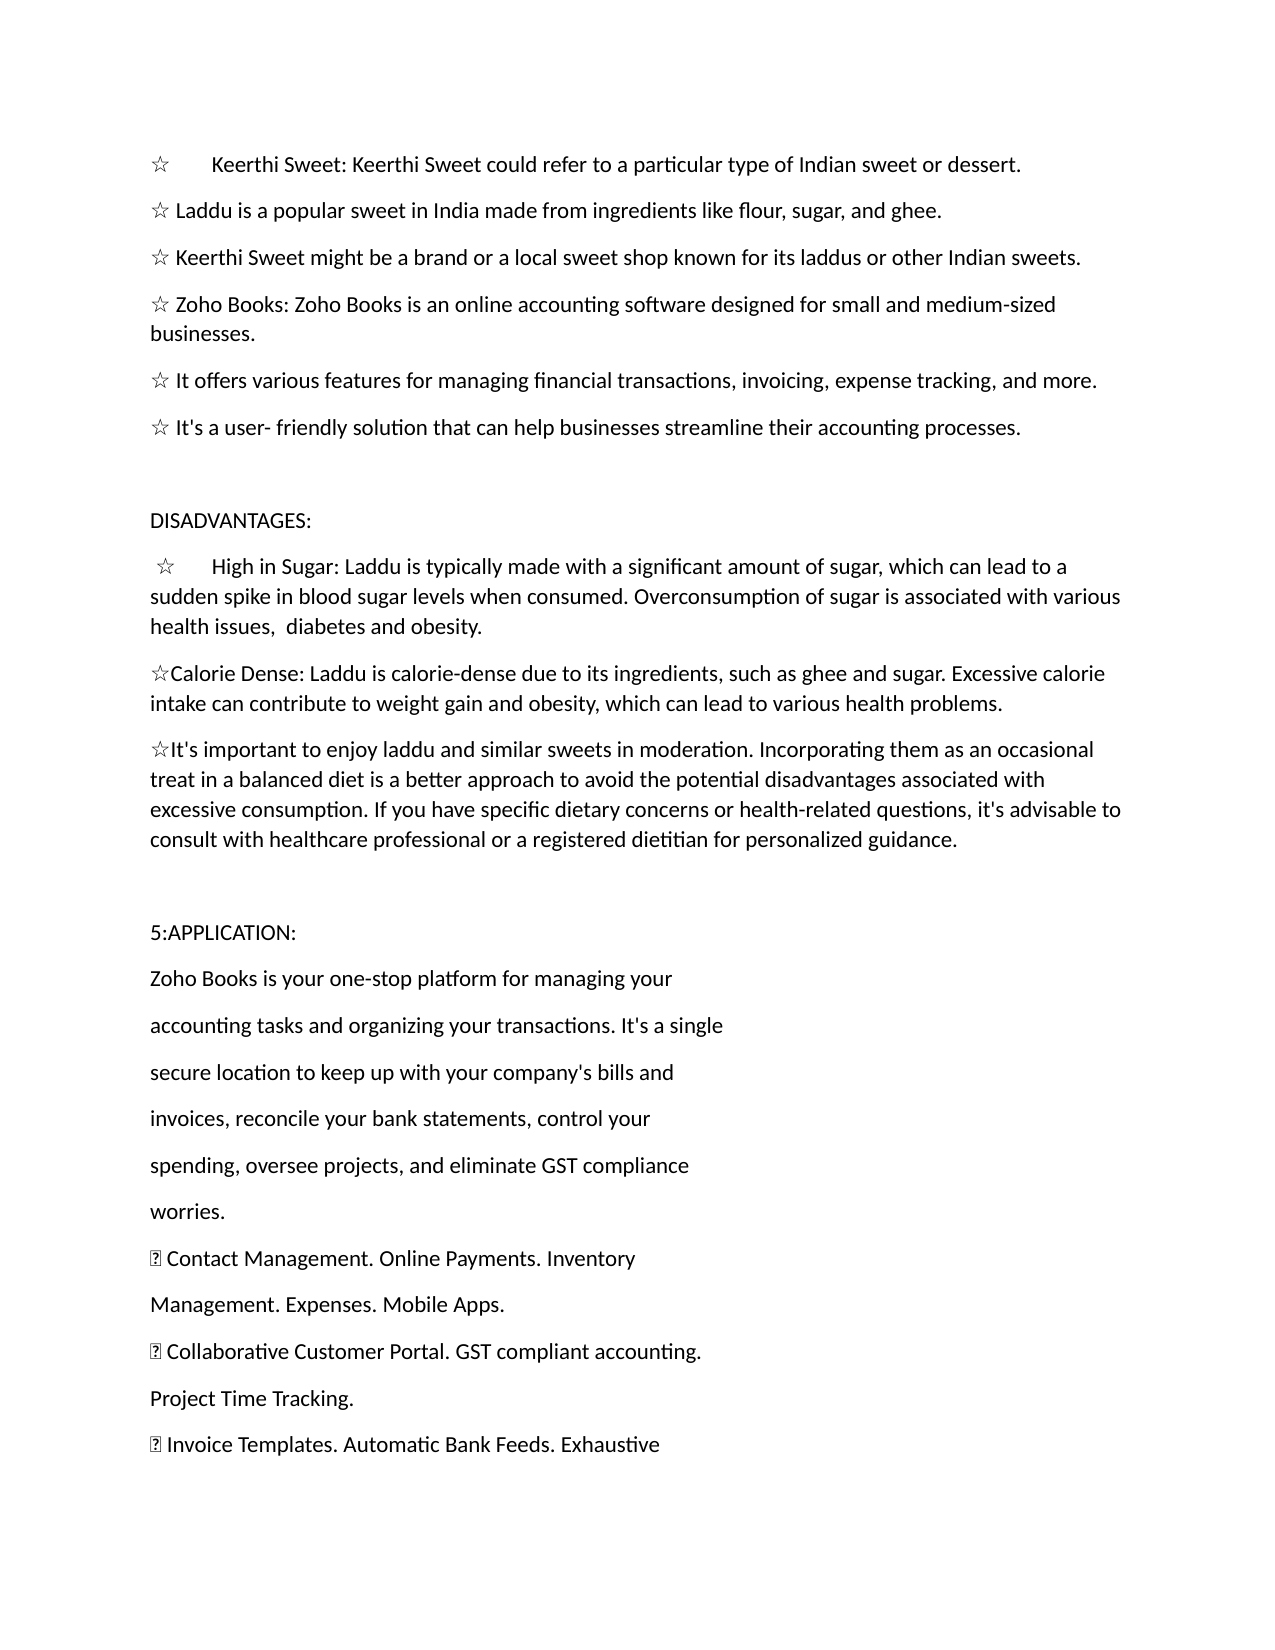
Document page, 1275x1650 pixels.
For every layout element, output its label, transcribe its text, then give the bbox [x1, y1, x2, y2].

text ☆ Zoho Books: Zoho Books is an online accounting software designed for small and medium-sized businesses. [150, 290, 1125, 348]
text secure location to keep up with your company's bills and [150, 1058, 1125, 1086]
text Project Time Tracking. [150, 1384, 1125, 1412]
text worries. [150, 1197, 1125, 1225]
text Zoho Books is your one-stop platform for managing your [150, 964, 1125, 993]
text  Collaborative Customer Portal. GST compliant accounting. [150, 1337, 1125, 1365]
text invoices, reconcile your bank statements, control your [150, 1104, 1125, 1132]
text spending, oversee projects, and eliminate GST compliance [150, 1151, 1125, 1179]
text  Invoice Templates. Automatic Bank Feeds. Exhaustive [150, 1430, 1125, 1458]
text DISADVANTAGES: [150, 506, 1125, 534]
text ☆ It's a user- friendly solution that can help businesses streamline their accounting processes. [150, 413, 1125, 441]
text ☆ It offers various features for managing financial transactions, invoicing, expense tracking, and more. [150, 366, 1125, 394]
text ☆Calorie Dense: Laddu is calorie-dense due to its ingredients, such as ghee and sugar. Excessive calorie intake can contribute to weight gain and obesity, which can lead to various health problems. [150, 659, 1125, 717]
text ☆ Laddu is a popular sweet in India made from ingredients like flour, sugar, and ghee. [150, 197, 1125, 224]
text 5:APPLICATION: [150, 918, 1125, 946]
text ☆It's important to enjoy laddu and similar sweets in moderation. Incorporating them as an occasional treat in a balanced diet is a better approach to avoid the potential disadvantages associated with excessive consumption. If you have specific dietary concerns or health-related questions, it's advisable to consult with healthcare professional or a registered dietitian for personalized guidance. [150, 735, 1125, 853]
text Management. Expenses. Mobile Apps. [150, 1291, 1125, 1318]
text accounting tasks and organizing your transactions. It's a single [150, 1011, 1125, 1039]
text  Contact Management. Online Payments. Inventory [150, 1244, 1125, 1272]
text ☆ Keerthi Sweet: Keerthi Sweet could refer to a particular type of Indian sweet or dessert. [150, 150, 1125, 178]
text ☆ High in Sugar: Laddu is typically made with a significant amount of sugar, which can lead to a sudden spike in blood sugar levels when consumed. Overconsumption of sugar is associated with various health issues, diabetes and obesity. [150, 552, 1125, 640]
text ☆ Keerthi Sweet might be a brand or a local sweet shop known for its laddus or other Indian sweets. [150, 243, 1125, 271]
